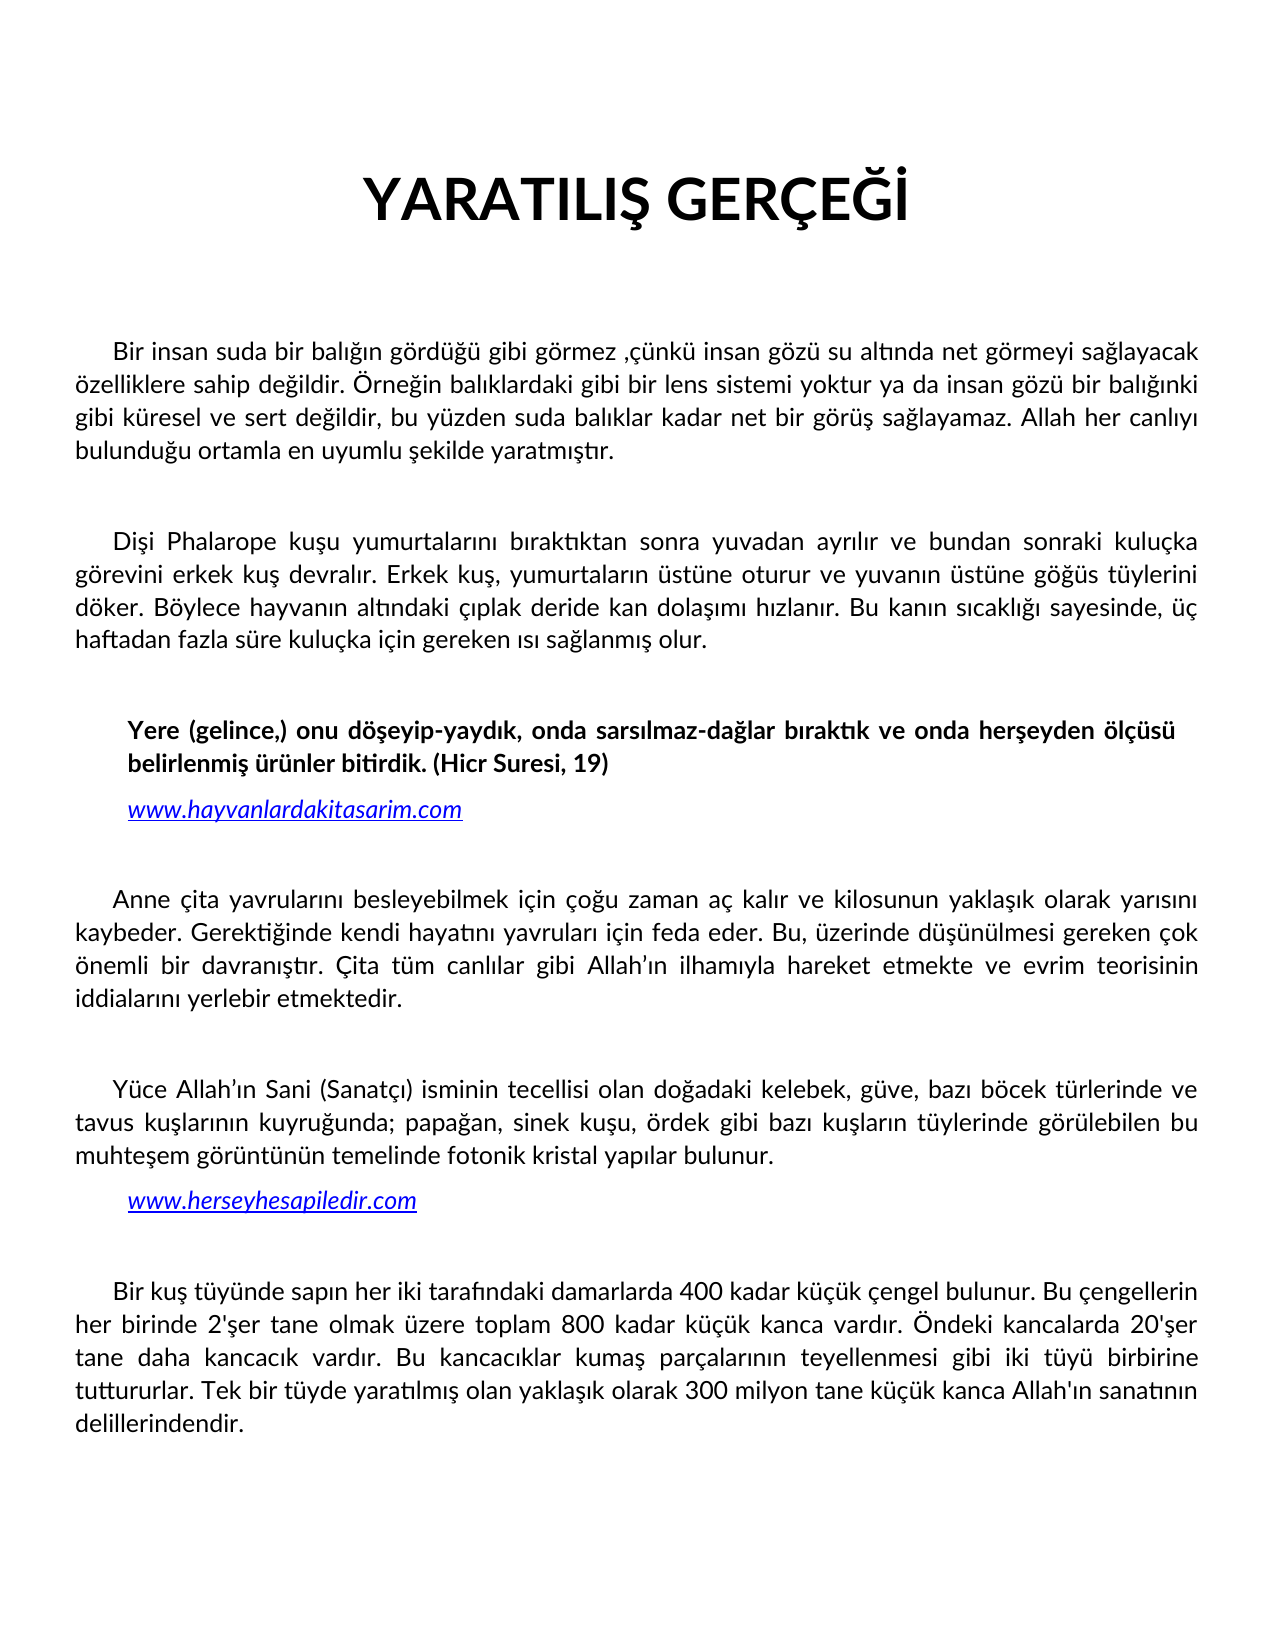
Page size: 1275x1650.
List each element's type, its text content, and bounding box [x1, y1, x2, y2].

text Anne çita yavrularını besleyebilmek için çoğu zaman aç kalır ve kilosunun yaklaşık olarak yarısını kaybeder. Gerektiğinde kendi hayatını yavruları için feda eder. Bu, üzerinde düşünülmesi gereken çok önemli bir davranıştır. Çita tüm canlılar gibi Allah’ın ilhamıyla hareket etmekte ve evrim teorisinin iddialarını yerlebir etmektedir. [75, 884, 1200, 1013]
text Yere (gelince,) onu döşeyip-yaydık, onda sarsılmaz-dağlar bıraktık ve onda herşeyden ölçüsü belirlenmiş ürünler bitirdik. (Hicr Suresi, 19) [127, 715, 1177, 778]
text Bir kuş tüyünde sapın her iki tarafındaki damarlarda 400 kadar küçük çengel bulunur. Bu çengellerin her birinde 2'şer tane olmak üzere toplam 800 kadar küçük kanca vardır. Öndeki kancalarda 20'şer tane daha kancacık vardır. Bu kancacıklar kumaş parçalarının teyellenmesi gibi iki tüyü birbirine tuttururlar. Tek bir tüyde yaratılmış olan yaklaşık olarak 300 milyon tane küçük kanca Allah'ın sanatının delillerindendir. [75, 1276, 1200, 1437]
text Dişi Phalarope kuşu yumurtalarını bıraktıktan sonra yuvadan ayrılır ve bundan sonraki kuluçka görevini erkek kuş devralır. Erkek kuş, yumurtaların üstüne oturur ve yuvanın üstüne göğüs tüylerini döker. Böylece hayvanın altındaki çıplak deride kan dolaşımı hızlanır. Bu kanın sıcaklığı sayesinde, üç haftadan fazla süre kuluçka için gereken ısı sağlanmış olur. [75, 525, 1200, 654]
text Bir insan suda bir balığın gördüğü gibi görmez ,çünkü insan gözü su altında net görmeyi sağlayacak özelliklere sahip değildir. Örneğin balıklardaki gibi bir lens sistemi yoktur ya da insan gözü bir balığınki gibi küresel ve sert değildir, bu yüzden suda balıklar kadar net bir görüş sağlayamaz. Allah her canlıyı bulunduğu ortamla en uyumlu şekilde yaratmıştır. [75, 336, 1200, 464]
subtitle YARATILIŞ GERÇEĞİ [75, 162, 1200, 232]
text www.herseyhesapiledir.com [127, 1185, 1177, 1215]
text www.hayvanlardakitasarim.com [127, 793, 1177, 823]
text Yüce Allah’ın Sani (Sanatçı) isminin tecellisi olan doğadaki kelebek, güve, bazı böcek türlerinde ve tavus kuşlarının kuyruğunda; papağan, sinek kuşu, ördek gibi bazı kuşların tüylerinde görülebilen bu muhteşem görüntünün temelinde fotonik kristal yapılar bulunur. [75, 1074, 1200, 1169]
